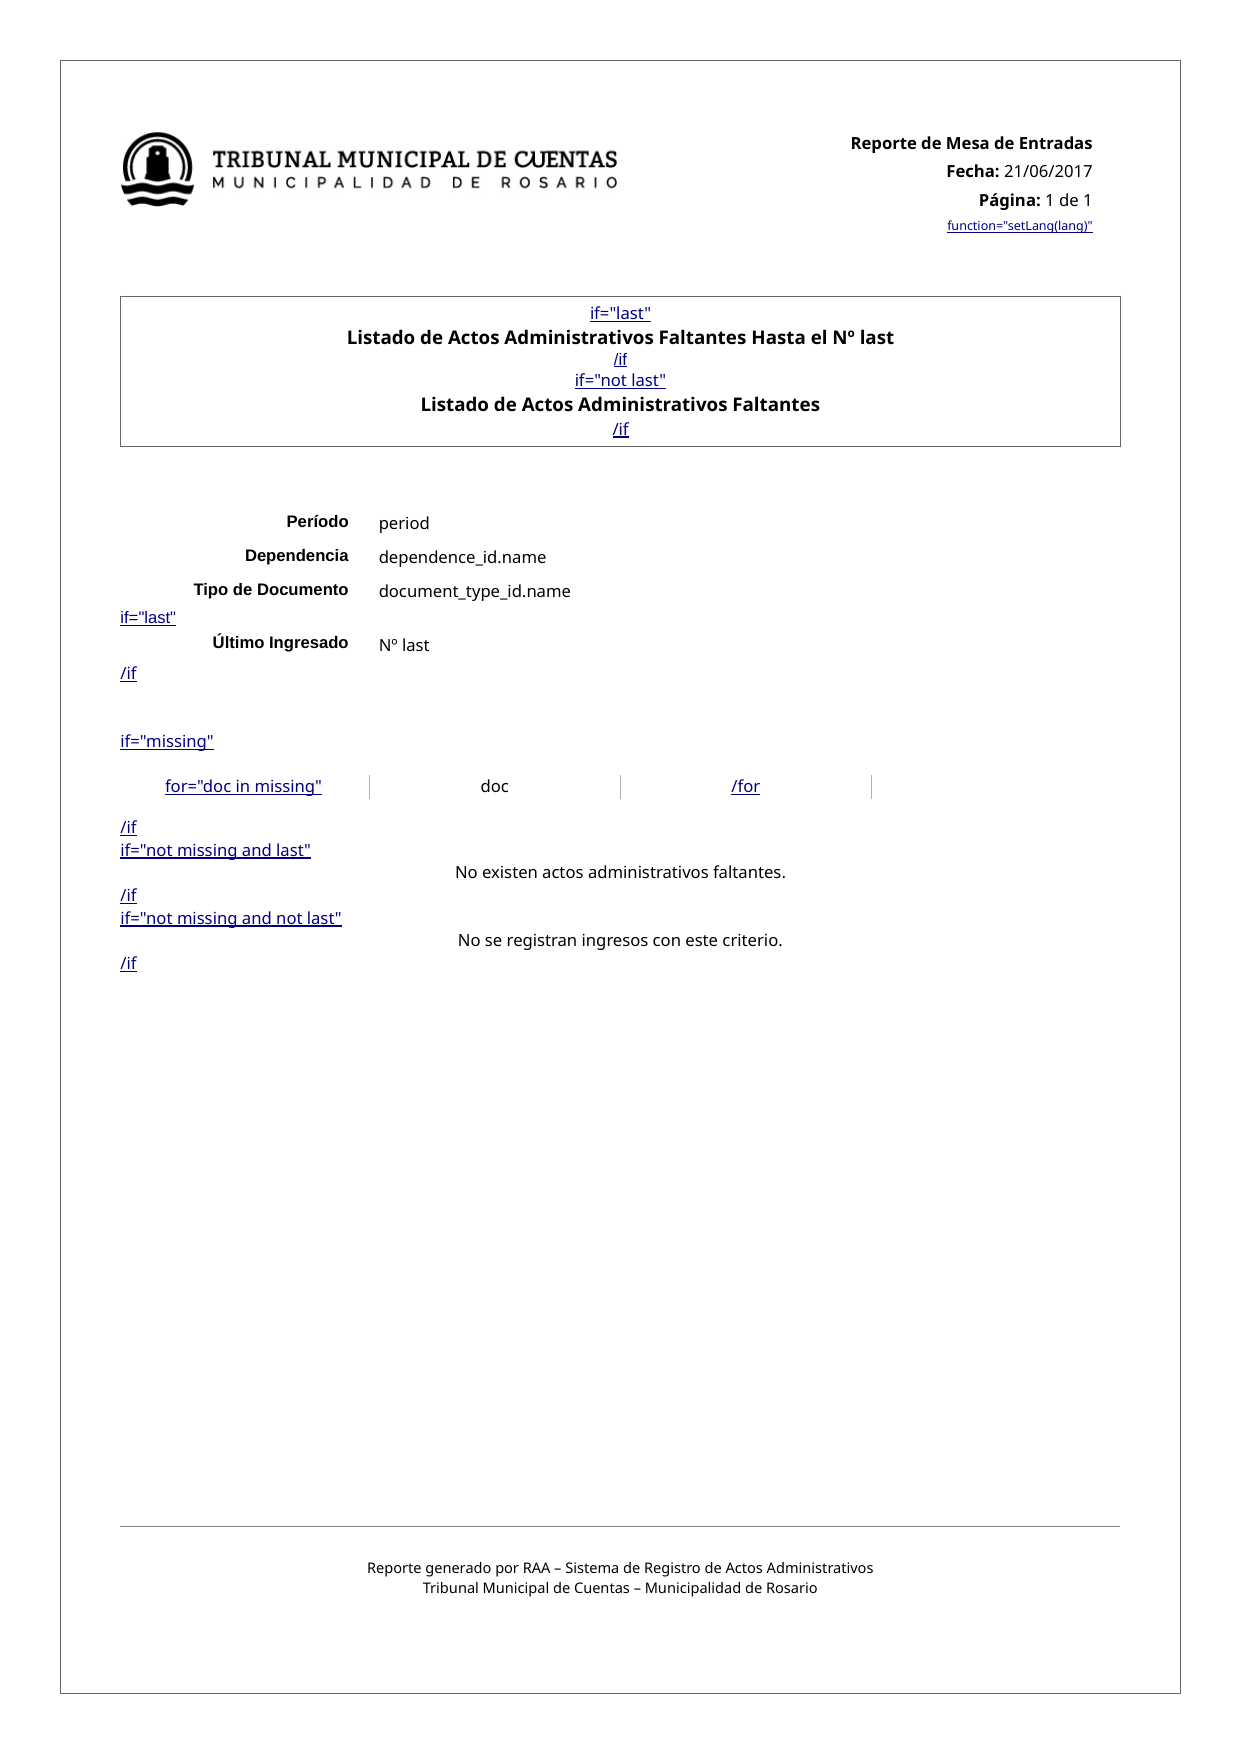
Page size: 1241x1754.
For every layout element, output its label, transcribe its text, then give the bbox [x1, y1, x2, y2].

text /if [120, 816, 1120, 838]
text if="last" [120, 608, 1120, 627]
table_cell Tipo de Documento [120, 574, 354, 608]
text /if [120, 662, 1120, 684]
text for="doc in missing" [120, 775, 367, 798]
text /if [120, 952, 1120, 974]
table_header Nº last [373, 628, 1120, 662]
text doc [371, 775, 618, 798]
table_header [354, 506, 373, 540]
text /if [120, 884, 1120, 906]
table_cell [354, 574, 373, 608]
table_header [354, 628, 373, 662]
table_cell dependence_id.name [373, 540, 1120, 574]
table_cell Dependencia [120, 540, 354, 574]
picture [119, 128, 620, 208]
table_header Período [120, 506, 354, 540]
text No se registran ingresos con este criterio. [120, 929, 1120, 952]
text if="missing" [120, 730, 1120, 752]
text /for [622, 775, 869, 798]
table_cell [354, 540, 373, 574]
table_header period [373, 506, 1120, 540]
text if="not missing and not last" [120, 906, 1120, 929]
text No existen actos administrativos faltantes. [120, 861, 1120, 884]
table_cell document_type_id.name [373, 574, 1120, 608]
text if="not missing and last" [120, 838, 1120, 861]
table_header Último Ingresado [120, 628, 354, 662]
